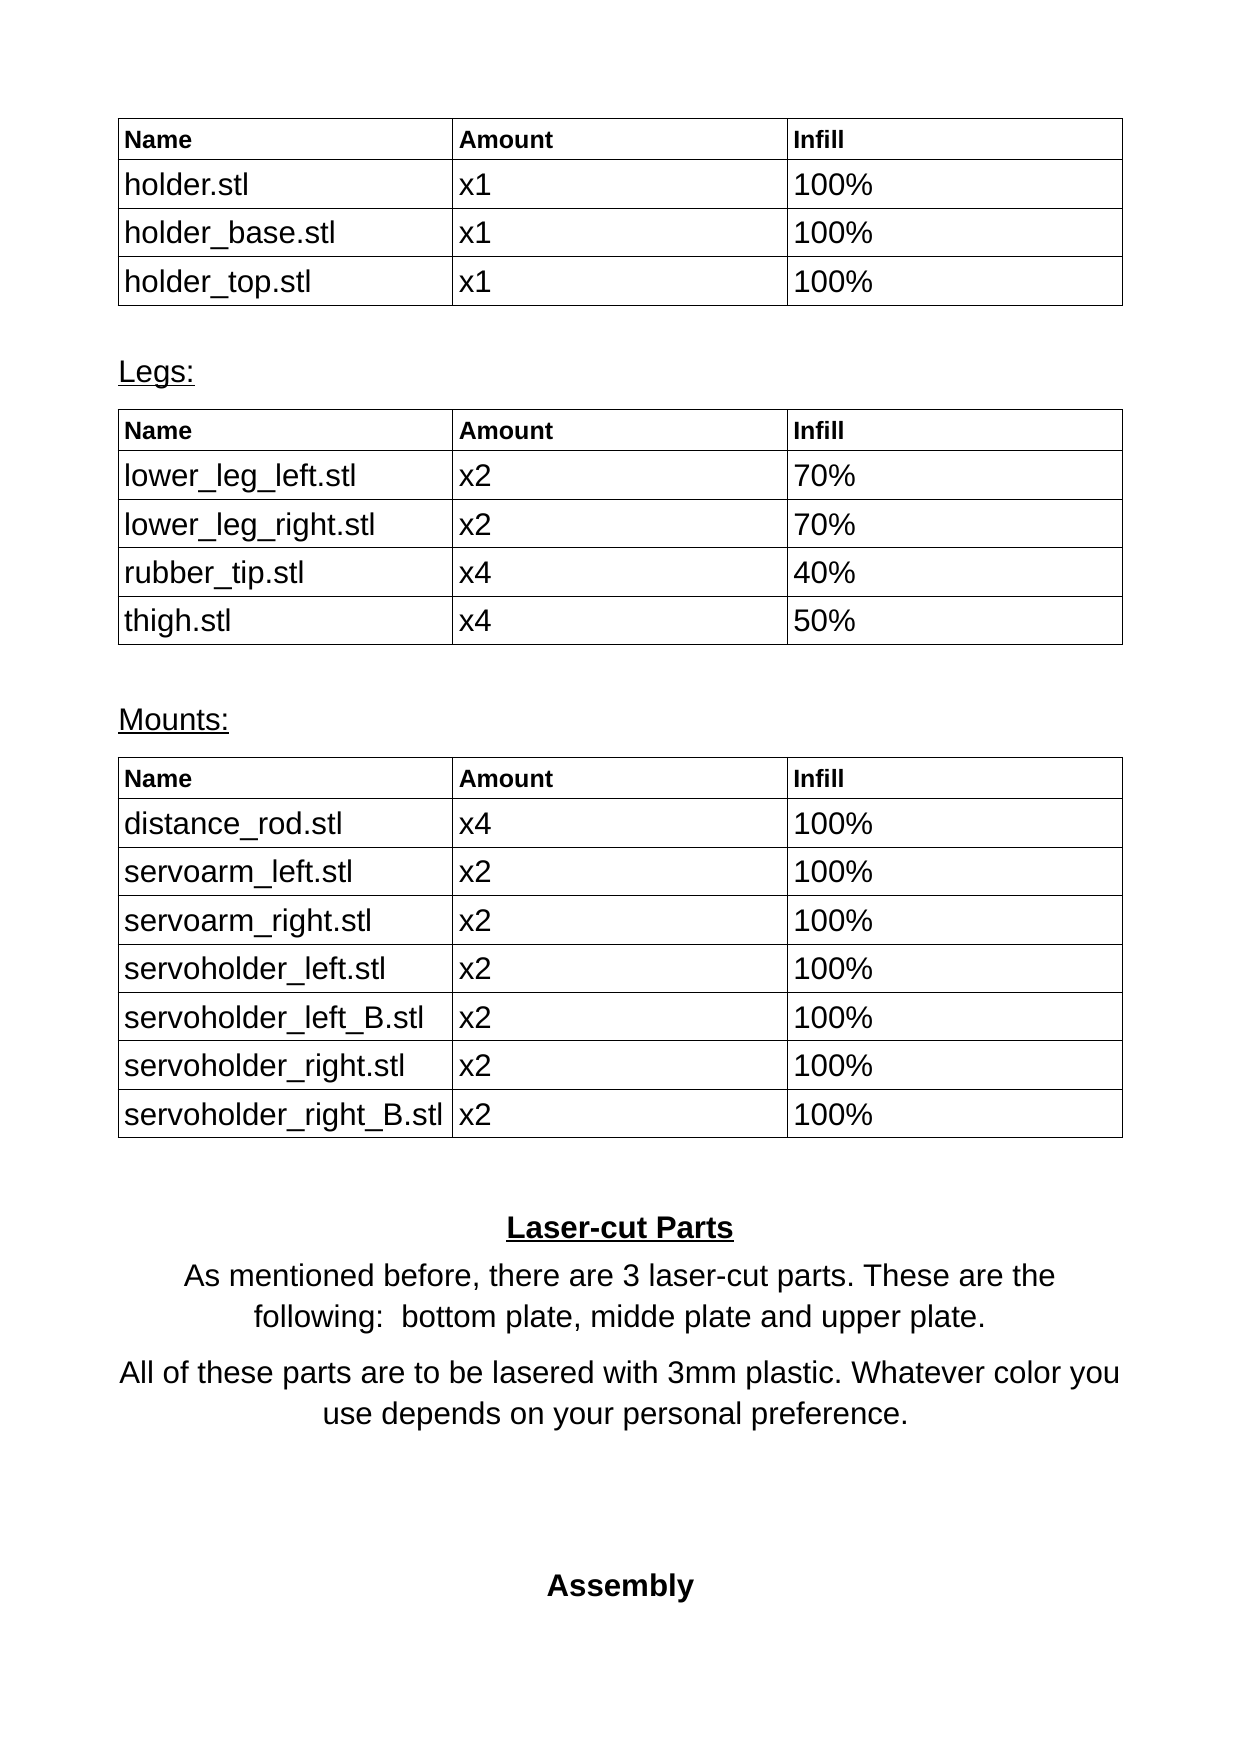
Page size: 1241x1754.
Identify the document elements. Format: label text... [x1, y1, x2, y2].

table_cell 100% [788, 945, 1122, 992]
table_cell x4 [453, 799, 787, 847]
table_header Amount [453, 410, 787, 450]
subtitle Assembly [118, 1567, 1122, 1603]
table_cell 70% [788, 500, 1122, 547]
table_cell 100% [788, 993, 1122, 1040]
table_cell 100% [788, 1041, 1122, 1089]
table_cell 100% [788, 160, 1122, 208]
table_cell holder_top.stl [119, 257, 452, 305]
table_cell servoholder_right_B.stl [119, 1090, 452, 1137]
table_cell 100% [788, 257, 1122, 305]
table_cell 50% [788, 597, 1122, 644]
text All of these parts are to be lasered with 3mm plastic. Whatever color you use depends on your personal preference. [118, 1354, 1122, 1431]
table_cell lower_leg_left.stl [119, 451, 452, 499]
table_header Infill [788, 758, 1122, 798]
table_cell holder_base.stl [119, 209, 452, 256]
table_cell lower_leg_right.stl [119, 500, 452, 547]
table_header Amount [453, 119, 787, 159]
table_cell rubber_tip.stl [119, 548, 452, 596]
text Mounts: [118, 701, 1122, 737]
table_cell x4 [453, 548, 787, 596]
table_cell x2 [453, 993, 787, 1040]
table_cell x2 [453, 451, 787, 499]
table_header Amount [453, 758, 787, 798]
table_header Name [119, 758, 452, 798]
text Legs: [118, 353, 1122, 389]
table_cell x2 [453, 1041, 787, 1089]
table_cell x2 [453, 1090, 787, 1137]
table_cell x4 [453, 597, 787, 644]
table_cell servoholder_left.stl [119, 945, 452, 992]
table_cell servoarm_right.stl [119, 896, 452, 943]
text As mentioned before, there are 3 laser-cut parts. These are the following: bottom plate, midde plate and upper plate. [118, 1257, 1122, 1334]
table_cell x2 [453, 500, 787, 547]
table_cell x2 [453, 848, 787, 895]
table_cell x1 [453, 209, 787, 256]
table_cell 40% [788, 548, 1122, 596]
table_cell 100% [788, 799, 1122, 847]
table_cell 100% [788, 848, 1122, 895]
subtitle Laser-cut Parts [118, 1209, 1122, 1244]
table_cell holder.stl [119, 160, 452, 208]
table_cell x2 [453, 896, 787, 943]
table_cell servoholder_right.stl [119, 1041, 452, 1089]
table_cell distance_rod.stl [119, 799, 452, 847]
table_header Name [119, 119, 452, 159]
table_cell 100% [788, 1090, 1122, 1137]
table_cell x1 [453, 160, 787, 208]
table_cell 100% [788, 209, 1122, 256]
table_cell 100% [788, 896, 1122, 943]
table_cell x2 [453, 945, 787, 992]
table_cell 70% [788, 451, 1122, 499]
table_cell thigh.stl [119, 597, 452, 644]
table_header Name [119, 410, 452, 450]
table_header Infill [788, 410, 1122, 450]
table_cell x1 [453, 257, 787, 305]
table_header Infill [788, 119, 1122, 159]
table_cell servoarm_left.stl [119, 848, 452, 895]
table_cell servoholder_left_B.stl [119, 993, 452, 1040]
